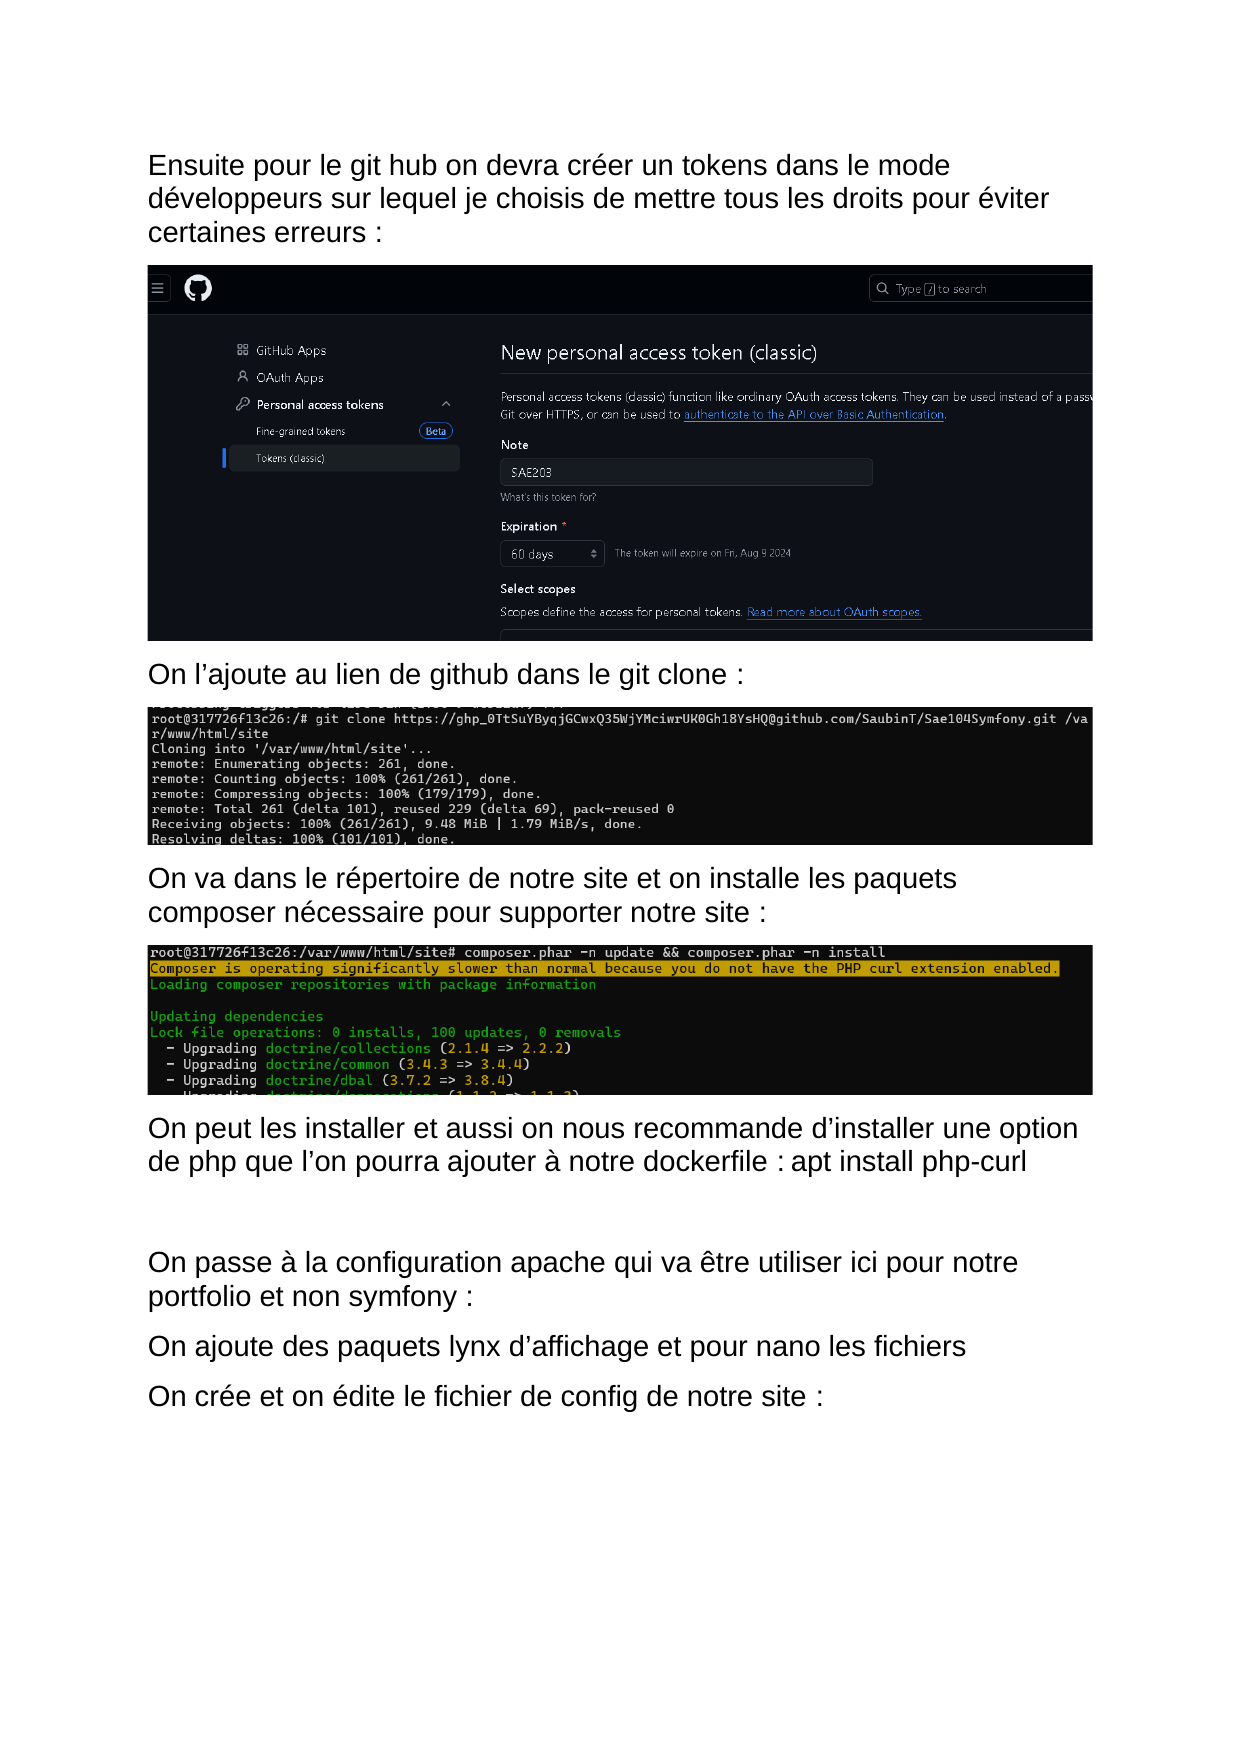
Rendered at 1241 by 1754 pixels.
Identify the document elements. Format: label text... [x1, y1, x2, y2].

text On peut les installer et aussi on nous recommande d’installer une option de php que l’on pourra ajouter à notre dockerfile : apt install php-curl [148, 1111, 1093, 1179]
text On va dans le répertoire de notre site et on installe les paquets composer nécessaire pour supporter notre site : [148, 861, 1093, 928]
text On crée et on édite le fichier de config de notre site : [148, 1379, 1093, 1413]
text On l’ajoute au lien de github dans le git clone : [148, 657, 1093, 691]
text Ensuite pour le git hub on devra créer un tokens dans le mode développeurs sur lequel je choisis de mettre tous les droits pour éviter certaines erreurs : [148, 148, 1093, 248]
text On passe à la configuration apache qui va être utiliser ici pour notre portfolio et non symfony : [148, 1246, 1093, 1313]
text On ajoute des paquets lynx d’affichage et pour nano les fichiers [148, 1329, 1093, 1363]
